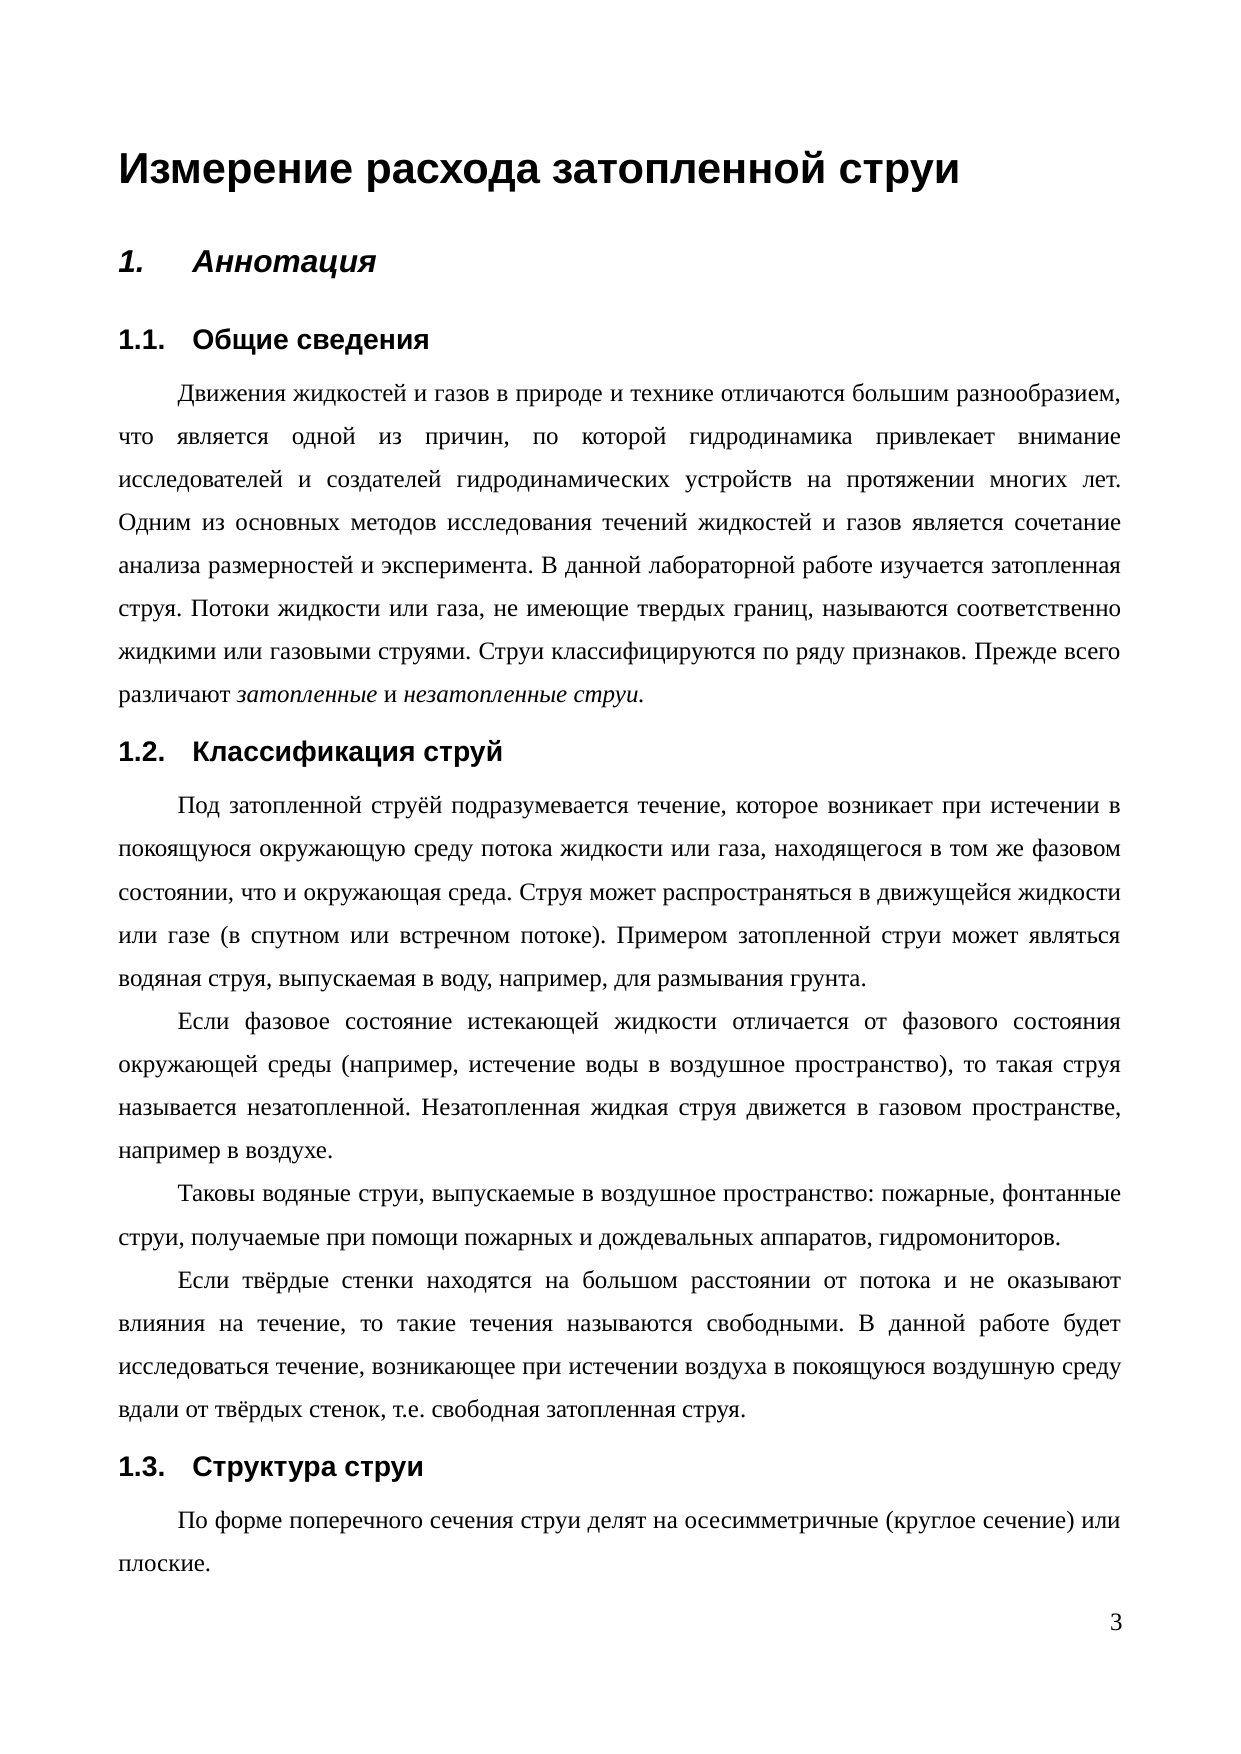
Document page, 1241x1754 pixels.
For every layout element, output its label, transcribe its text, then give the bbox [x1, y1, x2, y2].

subtitle Классификация струй [118, 735, 1122, 768]
text Если твёрдые стенки находятся на большом расстоянии от потока и не оказывают влияния на течение, то такие течения называются свободными. В данной работе будет исследоваться течение, возникающее при истечении воздуха в покоящуюся воздушную среду вдали от твёрдых стенок, т.е. свободная затопленная струя. [118, 1265, 1122, 1423]
subtitle Общие сведения [118, 323, 1122, 355]
text По форме поперечного сечения струи делят на осесимметричные (круглое сечение) или плоские. [118, 1505, 1122, 1577]
text Под затопленной струёй подразумевается течение, которое возникает при истечении в покоящуюся окружающую среду потока жидкости или газа, находящегося в том же фазовом состоянии, что и окружающая среда. Струя может распространяться в движущейся жидкости или газе (в спутном или встречном потоке). Примером затопленной струи может являться водяная струя, выпускаемая в воду, например, для размывания грунта. [118, 790, 1122, 992]
text Движения жидкостей и газов в природе и технике отличаются большим разнообразием, что является одной из причин, по которой гидродинамика привлекает внимание исследователей и создателей гидродинамических устройств на протяжении многих лет. Одним из основных методов исследования течений жидкостей и газов является сочетание анализа размерностей и эксперимента. В данной лабораторной работе изучается затопленная струя. Потоки жидкости или газа, не имеющие твердых границ, называются соответственно жидкими или газовыми струями. Струи классифицируются по ряду признаков. Прежде всего различают затопленные и незатопленные струи. [118, 378, 1122, 708]
subtitle Аннотация [118, 243, 1122, 279]
subtitle Измерение расхода затопленной струи [118, 143, 1122, 193]
text Таковы водяные струи, выпускаемые в воздушное пространство: пожарные, фонтанные струи, получаемые при помощи пожарных и дождевальных аппаратов, гидромониторов. [118, 1178, 1122, 1250]
subtitle Структура струи [118, 1450, 1122, 1482]
text Если фазовое состояние истекающей жидкости отличается от фазового состояния окружающей среды (например, истечение воды в воздушное пространство), то такая струя называется незатопленной. Незатопленная жидкая струя движется в газовом пространстве, например в воздухе. [118, 1006, 1122, 1164]
